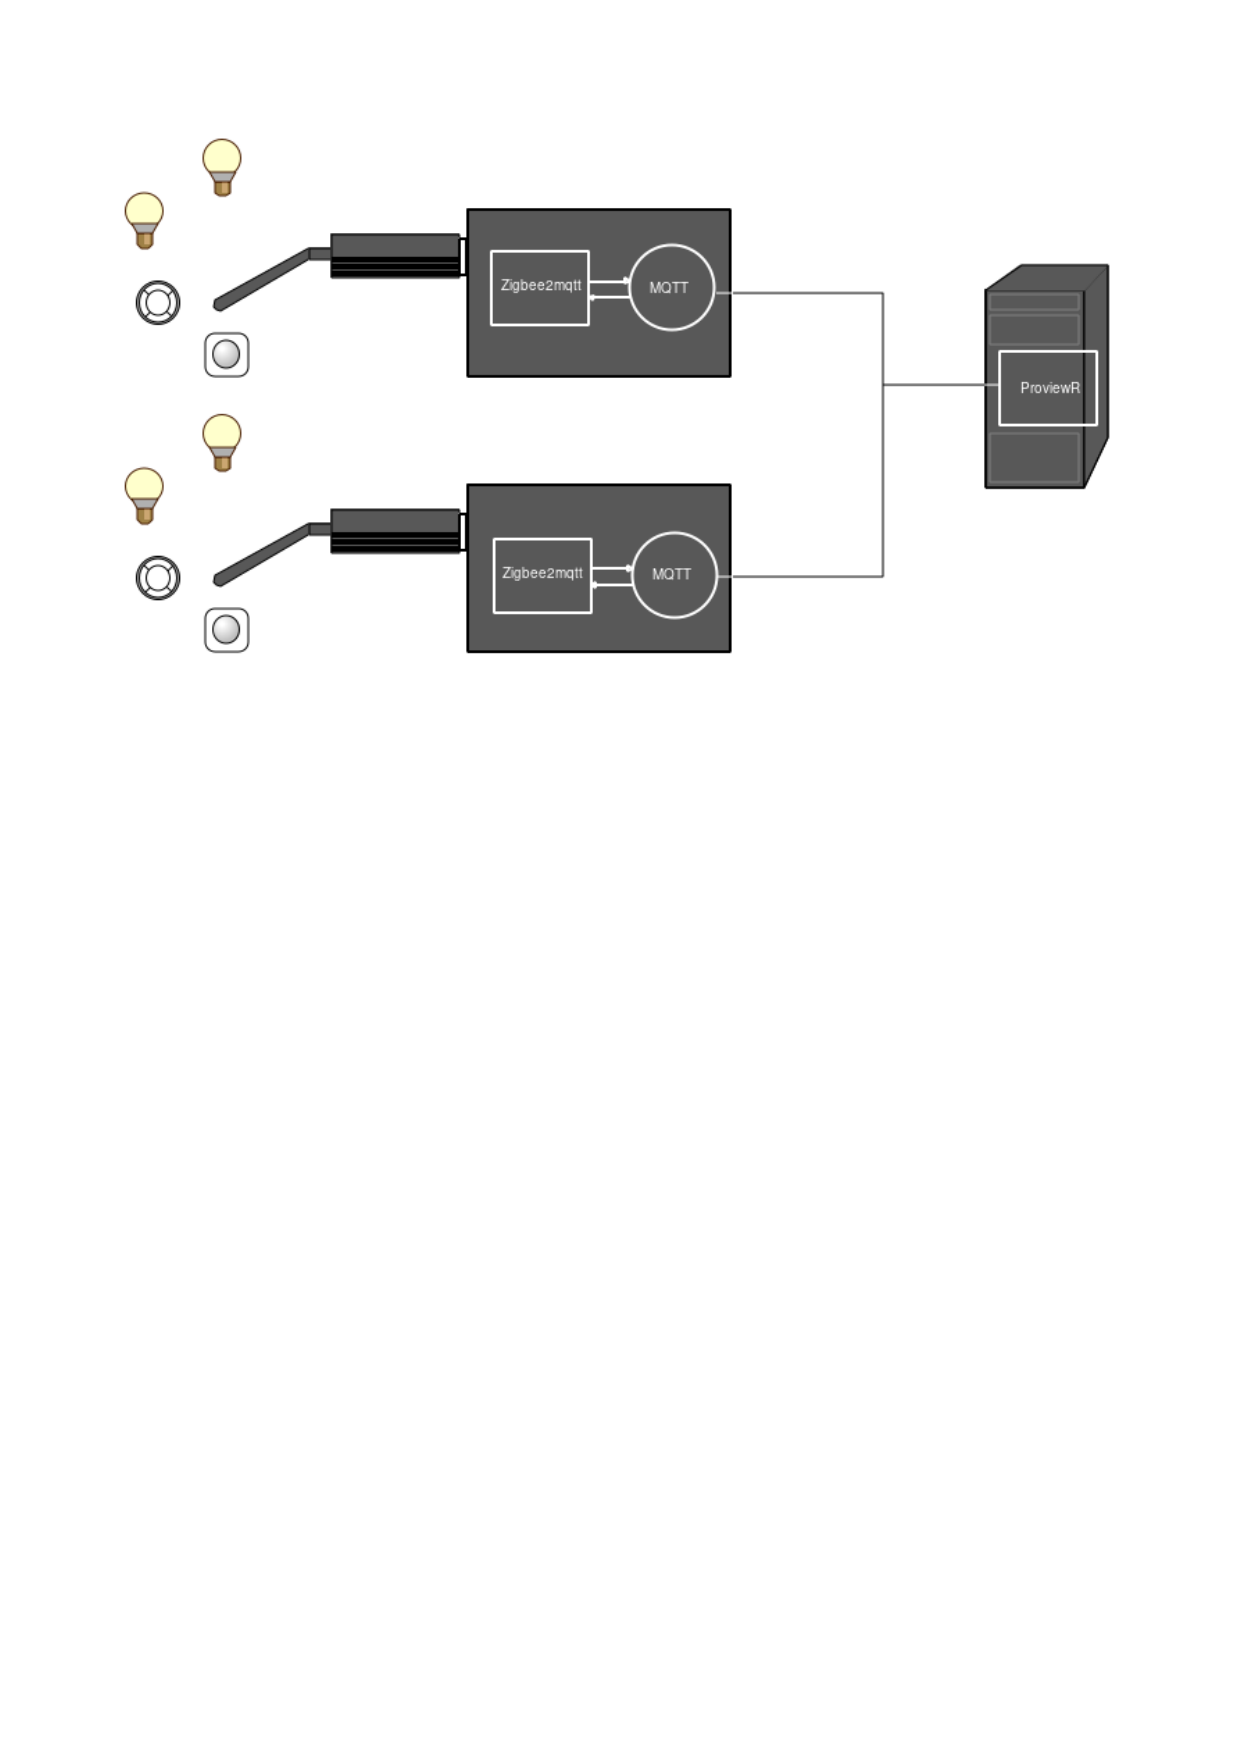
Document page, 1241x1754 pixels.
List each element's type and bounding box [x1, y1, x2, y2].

picture [118, 118, 1122, 695]
